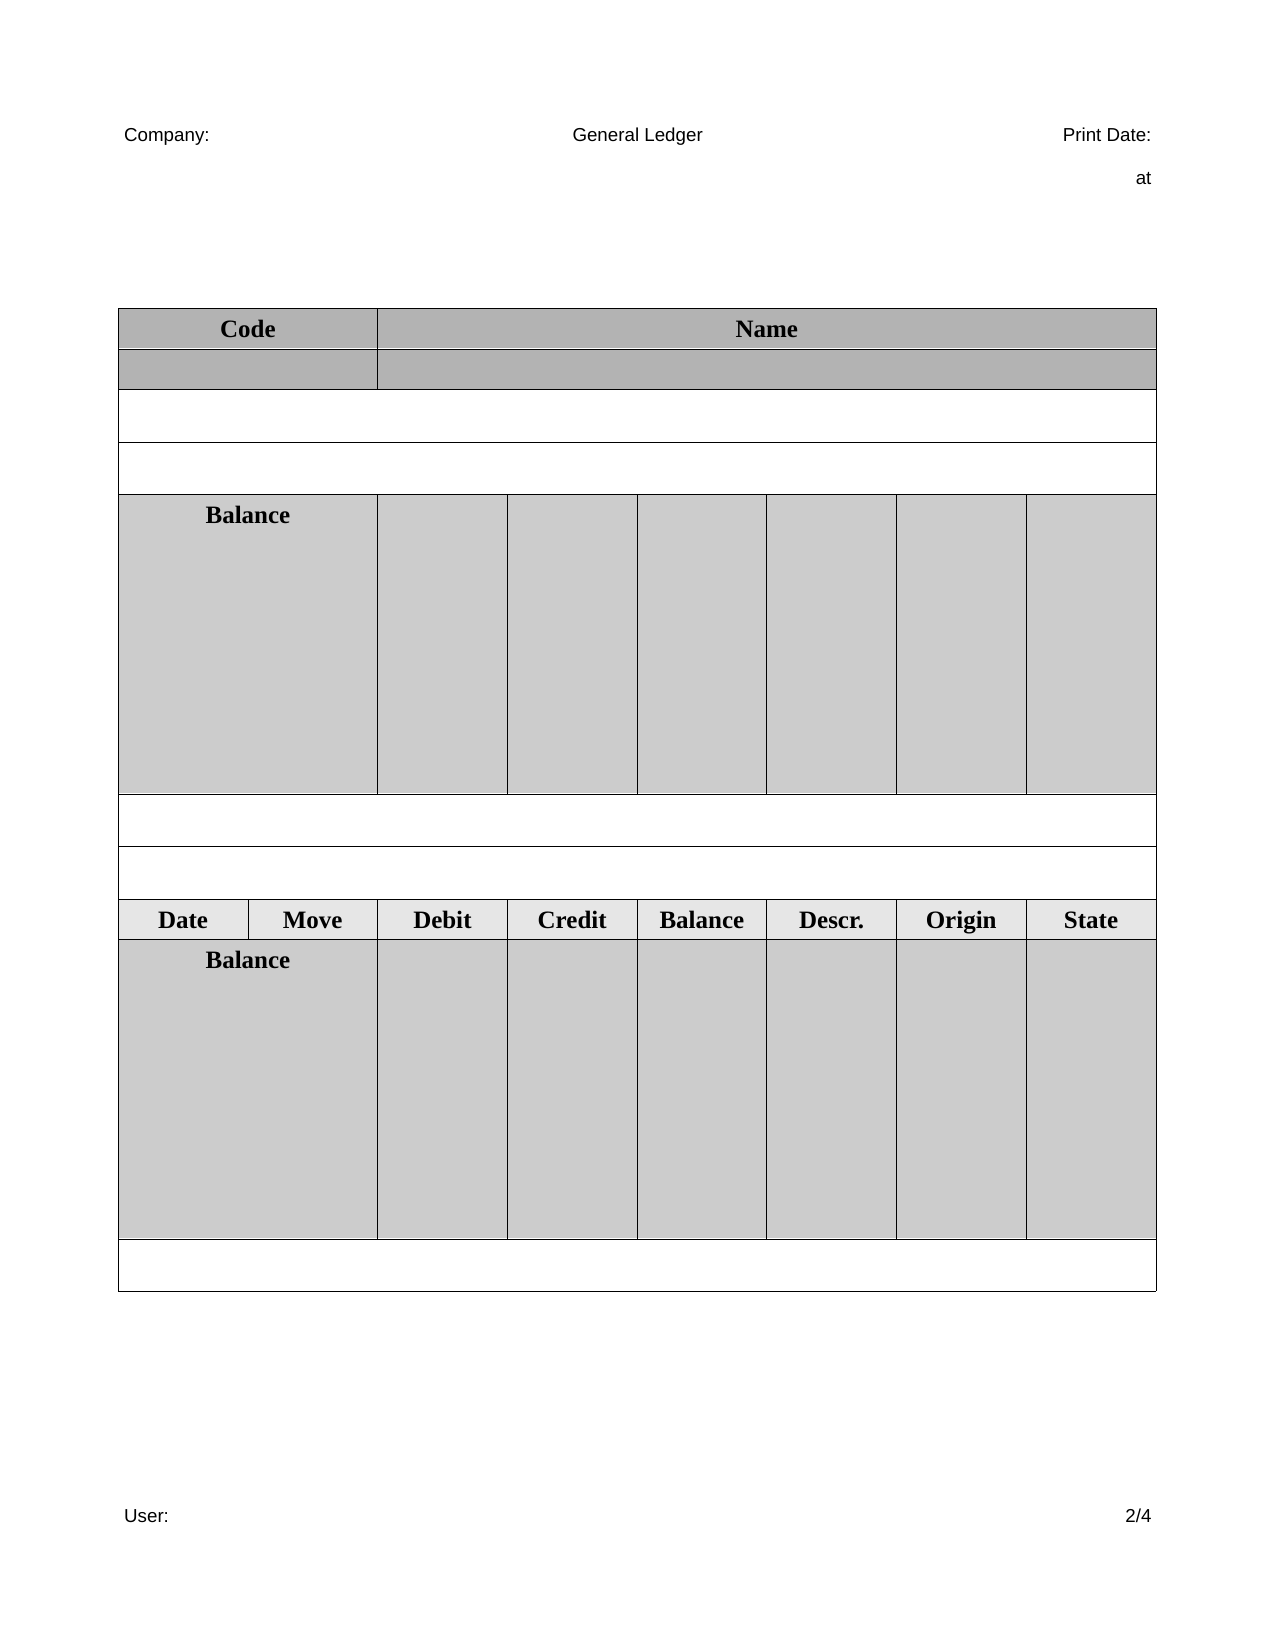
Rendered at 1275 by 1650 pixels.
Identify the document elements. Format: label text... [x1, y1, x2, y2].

table_header Name [378, 309, 1156, 348]
table_cell [897, 940, 1026, 1238]
table_cell Descr. [767, 900, 896, 939]
table_cell Credit [508, 900, 637, 939]
table_cell [767, 940, 896, 1238]
table_cell Balance [119, 940, 377, 1238]
table_cell Balance [119, 495, 377, 793]
table_header Code [119, 309, 377, 348]
table_cell [378, 495, 507, 793]
table_cell <otherwise test=""> [119, 847, 1156, 899]
table_cell Date [119, 900, 248, 939]
table_cell [378, 940, 507, 1238]
table_cell Debit [378, 900, 507, 939]
table_cell [508, 940, 637, 1238]
table_cell [508, 495, 637, 793]
table_cell <choose test=""> [119, 390, 1156, 442]
table_cell [1027, 940, 1156, 1238]
table_cell <format_currency(id2start_account[account.id].balance, user.language, company.currency)> [638, 940, 766, 1238]
table_cell [767, 495, 896, 793]
table_cell <format_currency(id2end_account[account.id].balance, user.language, company.currency)> [638, 495, 766, 793]
table_cell State [1027, 900, 1156, 939]
table_cell <account.code or ''> [119, 350, 377, 389]
table_cell <account.name or ''> [378, 350, 1156, 389]
table_cell Origin [897, 900, 1026, 939]
table_cell <for each="line in lines(account.id)"> [119, 1240, 1156, 1291]
table_cell </when> [119, 795, 1156, 846]
table_cell Balance [638, 900, 766, 939]
table_cell [897, 495, 1026, 793]
table_cell <when test="account.general_ledger_balance"> [119, 443, 1156, 494]
table_cell [1027, 495, 1156, 793]
table_cell Move [249, 900, 377, 939]
